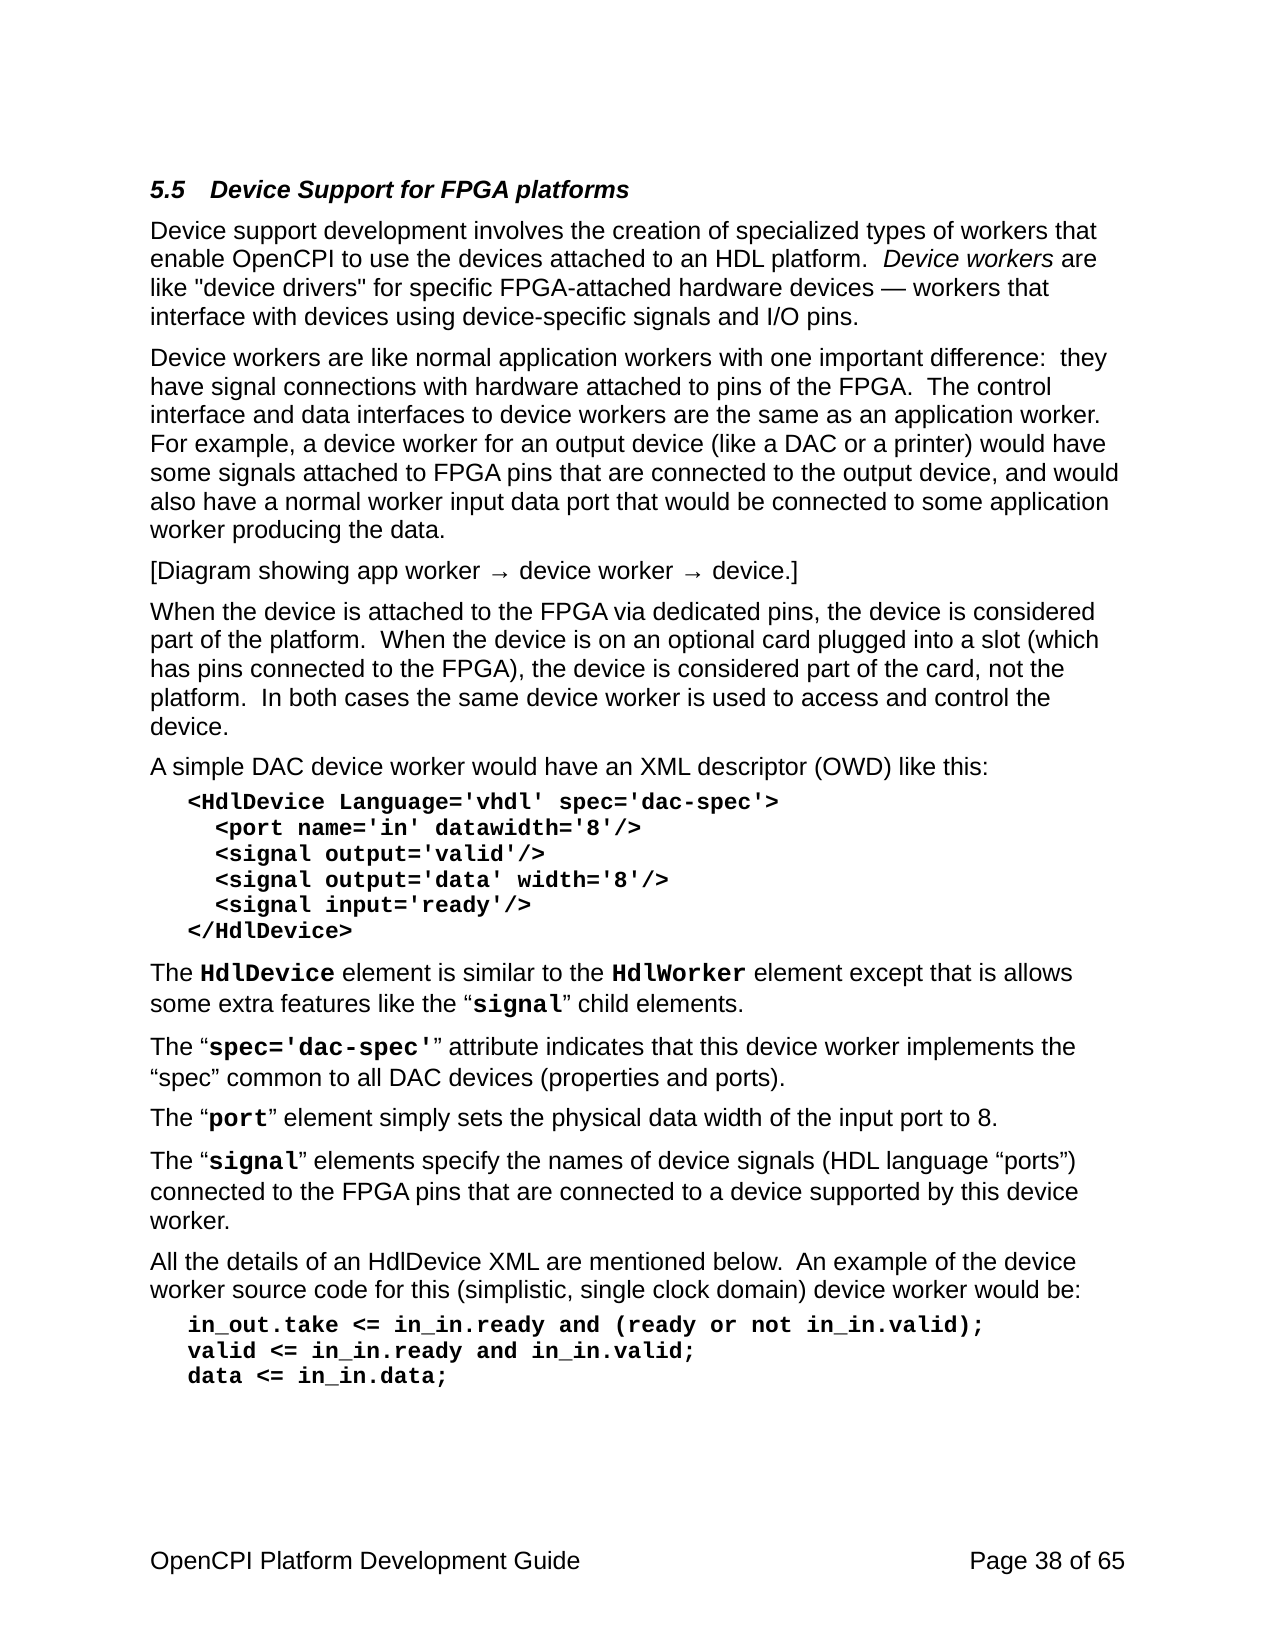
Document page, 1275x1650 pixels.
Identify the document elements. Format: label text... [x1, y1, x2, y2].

text The “spec='dac-spec'” attribute indicates that this device worker implements the “spec” common to all DAC devices (properties and ports). [150, 1032, 1125, 1091]
subtitle Device Support for FPGA platforms [150, 175, 1125, 204]
text The HdlDevice element is similar to the HdlWorker element except that is allows some extra features like the “signal” child elements. [150, 958, 1125, 1019]
text The “port” element simply sets the physical data width of the input port to 8. [150, 1103, 1125, 1134]
text The “signal” elements specify the names of device signals (HDL language “ports”) connected to the FPGA pins that are connected to a device supported by this device worker. [150, 1146, 1125, 1234]
text Device support development involves the creation of specialized types of workers that enable OpenCPI to use the devices attached to an HDL platform. Device workers are like "device drivers" for specific FPGA-attached hardware devices — workers that interface with devices using device-specific signals and I/O pins. [150, 216, 1125, 331]
text [Diagram showing app worker → device worker → device.] [150, 556, 1125, 585]
text All the details of an HdlDevice XML are mentioned below. An example of the device worker source code for this (simplistic, single clock domain) device worker would be: [150, 1247, 1125, 1304]
text When the device is attached to the FPGA via dedicated pins, the device is considered part of the platform. When the device is on an optional card plugged into a slot (which has pins connected to the FPGA), the device is considered part of the card, not the platform. In both cases the same device worker is used to access and control the device. [150, 597, 1125, 740]
text in_out.take <= in_in.ready and (ready or not in_in.valid); valid <= in_in.ready and in_in.valid; data <= in_in.data; [187, 1313, 1125, 1391]
text <HdlDevice Language='vhdl' spec='dac-spec'> <port name='in' datawidth='8'/> <signal output='valid'/> <signal output='data' width='8'/> <signal input='ready'/> </HdlDevice> [187, 790, 1125, 946]
text A simple DAC device worker would have an XML descriptor (OWD) like this: [150, 752, 1125, 781]
text Device workers are like normal application workers with one important difference: they have signal connections with hardware attached to pins of the FPGA. The control interface and data interfaces to device workers are the same as an application worker. For example, a device worker for an output device (like a DAC or a printer) would have some signals attached to FPGA pins that are connected to the output device, and would also have a normal worker input data port that would be connected to some application worker producing the data. [150, 343, 1125, 544]
